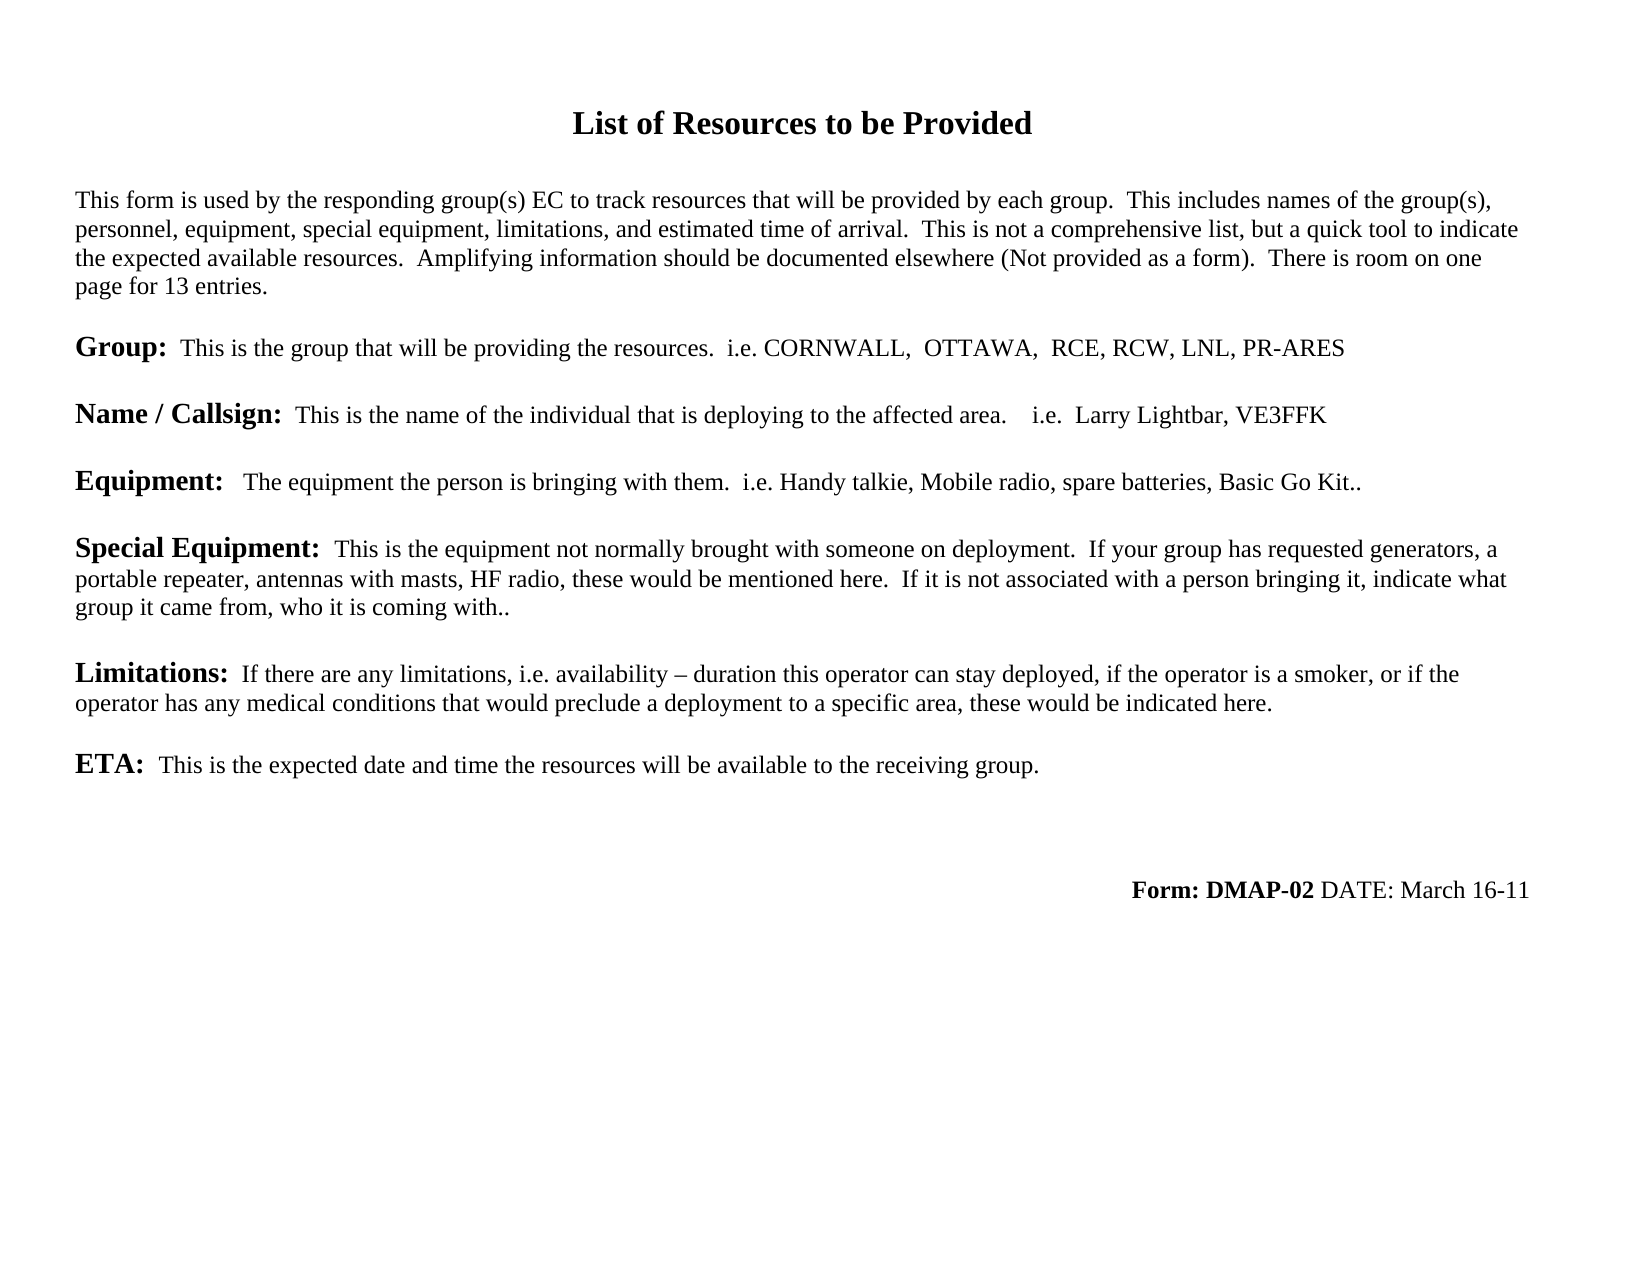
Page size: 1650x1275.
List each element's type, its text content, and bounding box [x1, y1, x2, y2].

text ETA: This is the expected date and time the resources will be available to the receiving group. [75, 746, 1530, 779]
text List of Resources to be Provided [75, 104, 1530, 142]
text Name / Callsign: This is the name of the individual that is deploying to the affected area. i.e. Larry Lightbar, VE3FFK [75, 396, 1530, 429]
text This form is used by the responding group(s) EC to track resources that will be provided by each group. This includes names of the group(s), personnel, equipment, special equipment, limitations, and estimated time of arrival. This is not a comprehensive list, but a quick tool to indicate the expected available resources. Amplifying information should be documented elsewhere (Not provided as a form). There is room on one page for 13 entries. [75, 185, 1530, 300]
text Group: This is the group that will be providing the resources. i.e. CORNWALL, OTTAWA, RCE, RCW, LNL, PR-ARES [75, 329, 1530, 362]
text Limitations: If there are any limitations, i.e. availability – duration this operator can stay deployed, if the operator is a smoker, or if the operator has any medical conditions that would preclude a deployment to a specific area, these would be indicated here. [75, 655, 1530, 717]
text Special Equipment: This is the equipment not normally brought with someone on deployment. If your group has requested generators, a portable repeater, antennas with masts, HF radio, these would be mentioned here. If it is not associated with a person bringing it, indicate what group it came from, who it is coming with.. [75, 530, 1530, 621]
text Equipment: The equipment the person is bringing with them. i.e. Handy talkie, Mobile radio, spare batteries, Basic Go Kit.. [75, 463, 1530, 497]
text Form: DMAP-02 DATE: March 16-11 [75, 875, 1530, 904]
